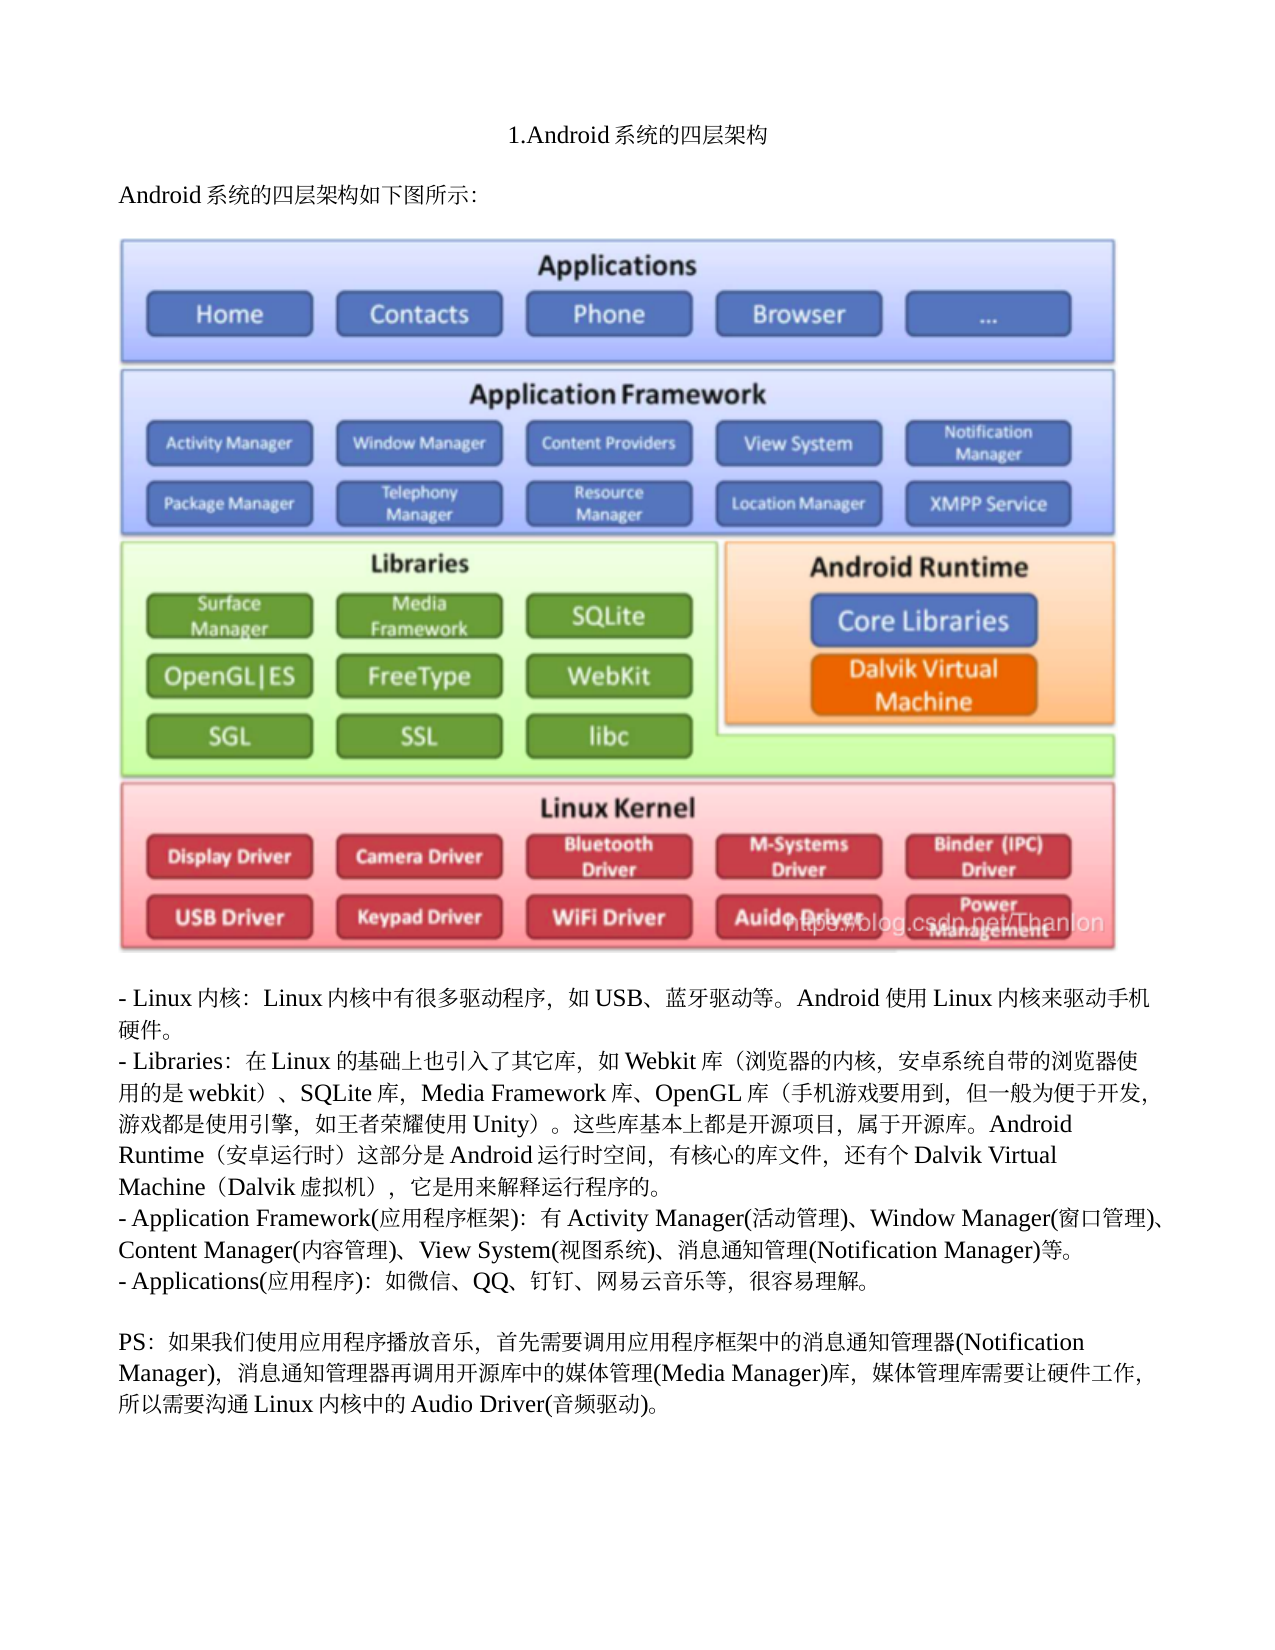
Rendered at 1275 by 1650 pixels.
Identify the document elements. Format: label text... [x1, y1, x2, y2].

text 1.Android系统的四层架构 [118, 118, 1157, 149]
text - Application Framework(应用程序框架)：有Activity Manager(活动管理)、Window Manager(窗口管理)、Content Manager(内容管理)、View System(视图系统)、消息通知管理(Notification Manager)等。 [118, 1202, 1157, 1264]
picture [118, 238, 1119, 953]
text Android系统的四层架构如下图所示： [118, 178, 1157, 210]
text - Applications(应用程序)：如微信、QQ、钉钉、网易云音乐等，很容易理解。 [118, 1264, 1157, 1296]
text - Libraries：在Linux的基础上也引入了其它库，如Webkit库（浏览器的内核，安卓系统自带的浏览器使用的是webkit）、SQLite库，Media Framework库、OpenGL库（手机游戏要用到，但一般为便于开发，游戏都是使用引擎，如王者荣耀使用Unity）。这些库基本上都是开源项目，属于开源库。Android Runtime（安卓运行时）这部分是Android运行时空间，有核心的库文件，还有个Dalvik Virtual Machine（Dalvik虚拟机），它是用来解释运行程序的。 [118, 1044, 1157, 1202]
text - Linux内核：Linux内核中有很多驱动程序，如USB、蓝牙驱动等。Android使用Linux内核来驱动手机硬件。 [118, 981, 1157, 1044]
text PS：如果我们使用应用程序播放音乐，首先需要调用应用程序框架中的消息通知管理器(Notification Manager)，消息通知管理器再调用开源库中的媒体管理(Media Manager)库，媒体管理库需要让硬件工作，所以需要沟通Linux内核中的Audio Driver(音频驱动)。 [118, 1325, 1157, 1419]
